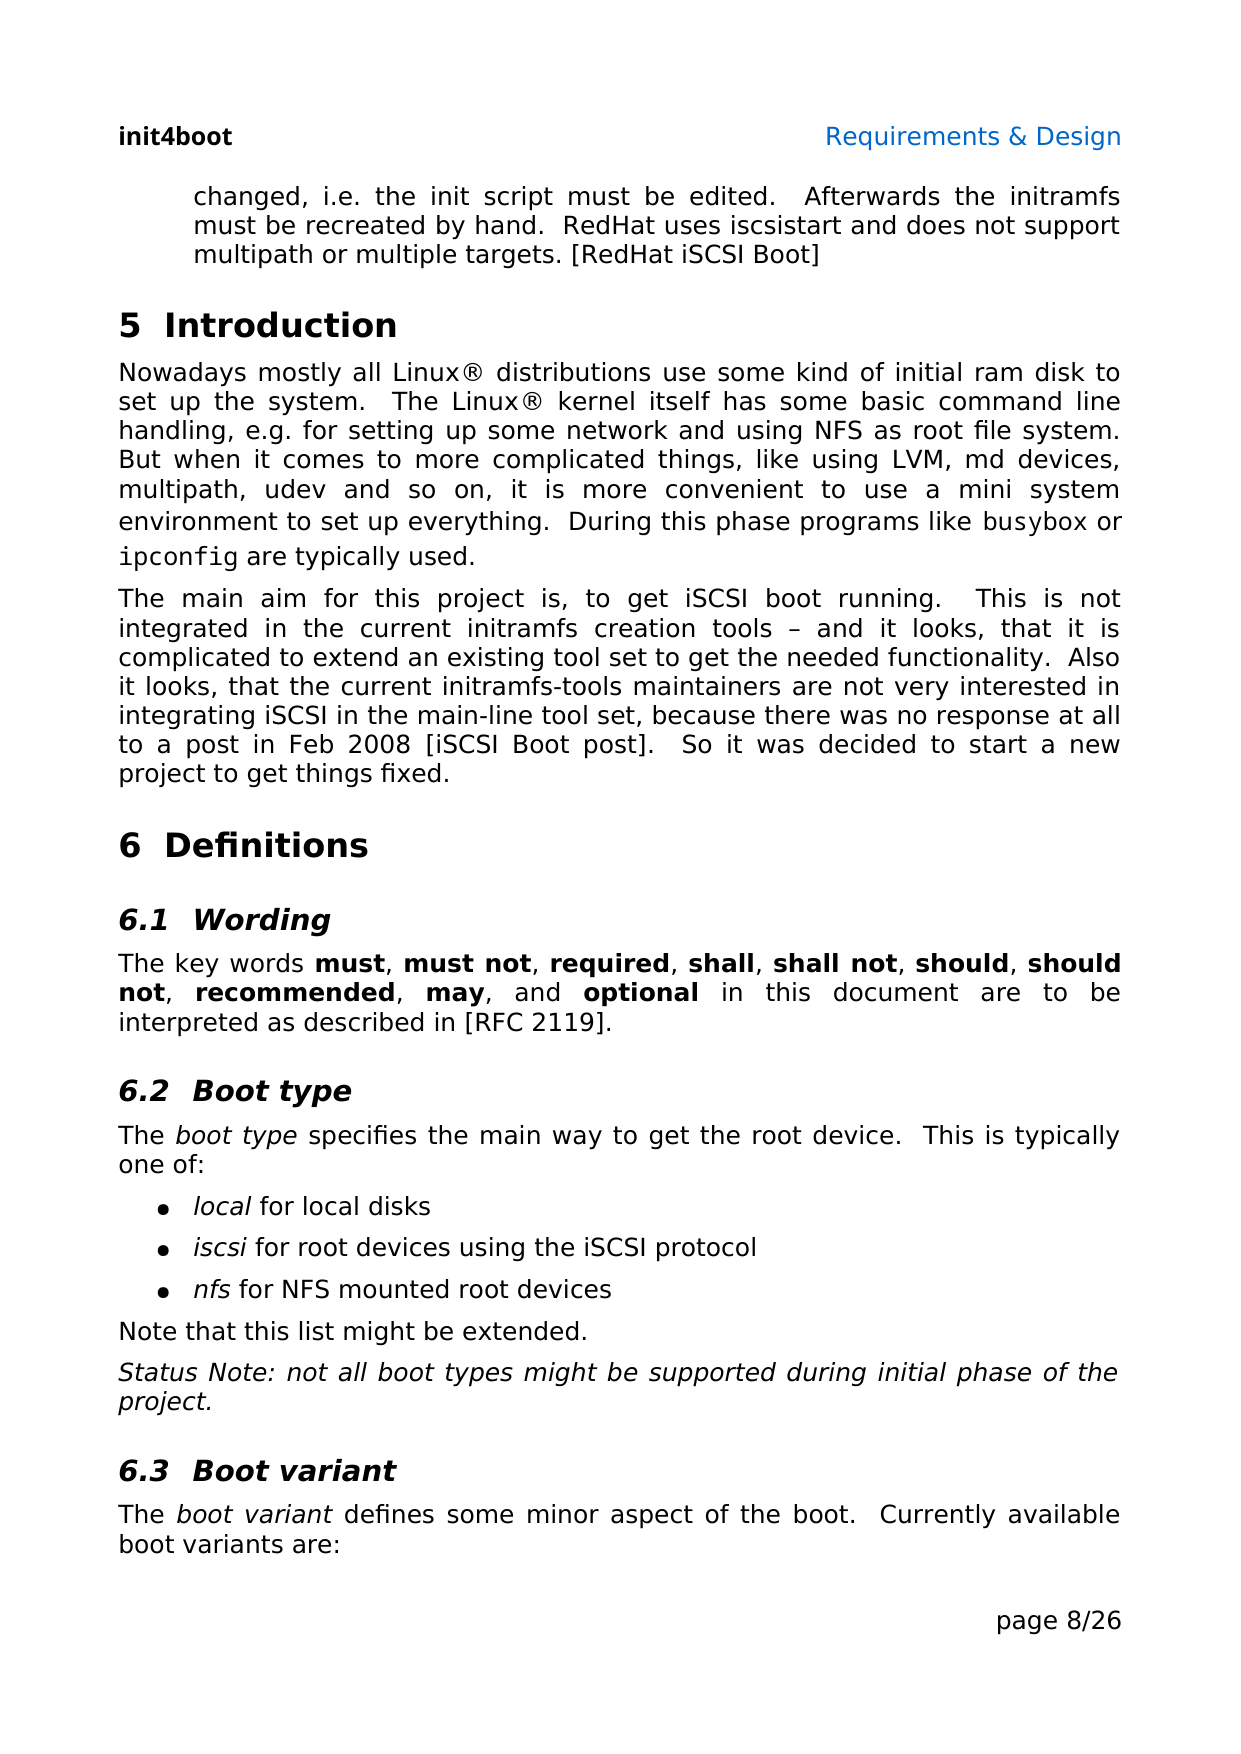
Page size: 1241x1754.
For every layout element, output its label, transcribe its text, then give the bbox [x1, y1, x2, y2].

text The key words must, must not, required, shall, shall not, should, should not, recommended, may, and optional in this document are to be interpreted as described in [RFC 2119]. [118, 949, 1122, 1037]
list nfs for NFS mounted root devices [156, 1275, 1122, 1304]
text The boot type specifies the main way to get the root device. This is typically one of: [118, 1121, 1122, 1179]
list local for local disks [156, 1192, 1122, 1221]
text Status Note: not all boot types might be supported during initial phase of the project. [118, 1358, 1122, 1417]
subtitle Boot type [118, 1074, 1122, 1108]
text Note that this list might be extended. [118, 1317, 1122, 1346]
list iscsi for root devices using the iSCSI protocol [156, 1233, 1122, 1262]
text The main aim for this project is, to get iSCSI boot running. This is not integrated in the current initramfs creation tools – and it looks, that it is complicated to extend an existing tool set to get the needed functionality. Also it looks, that the current initramfs-tools maintainers are not very interested in integrating iSCSI in the main-line tool set, because there was no response at all to a post in Feb 2008 [iSCSI Boot post]. So it was decided to start a new project to get things fixed. [118, 585, 1122, 789]
subtitle Introduction [118, 307, 1122, 346]
list changed, i.e. the init script must be edited. Afterwards the initramfs must be recreated by hand. RedHat uses iscsistart and does not support multipath or multiple targets. [RedHat iSCSI Boot] [156, 182, 1122, 269]
subtitle Boot variant [118, 1454, 1122, 1488]
text The boot variant defines some minor aspect of the boot. Currently available boot variants are: [118, 1501, 1122, 1559]
subtitle Definitions [118, 826, 1122, 865]
subtitle Wording [118, 903, 1122, 937]
text Nowadays mostly all Linux® distributions use some kind of initial ram disk to set up the system. The Linux® kernel itself has some basic command line handling, e.g. for setting up some network and using NFS as root file system. But when it comes to more complicated things, like using LVM, md devices, multipath, udev and so on, it is more convenient to use a mini system environment to set up everything. During this phase programs like busybox or ipconfig are typically used. [118, 358, 1122, 572]
